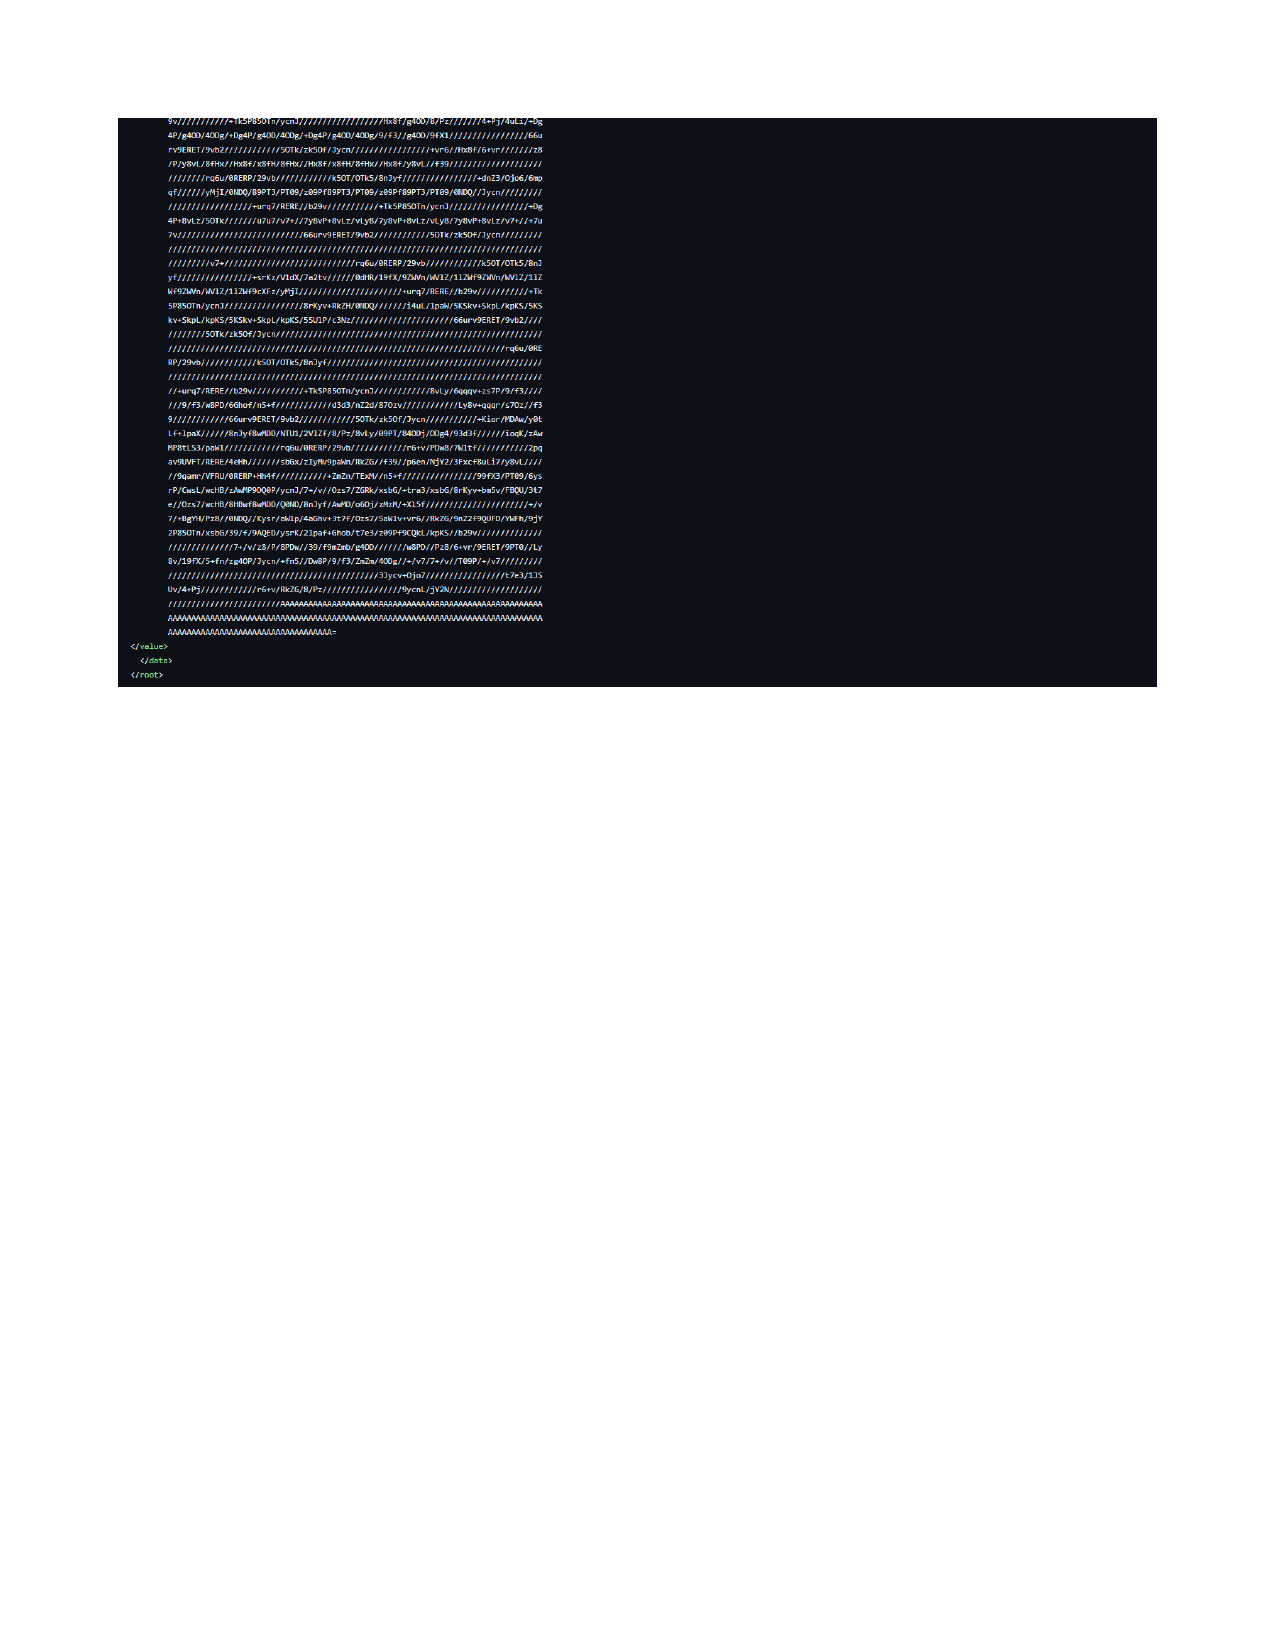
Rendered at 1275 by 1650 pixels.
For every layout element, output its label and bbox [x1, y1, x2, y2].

picture [118, 118, 1157, 687]
